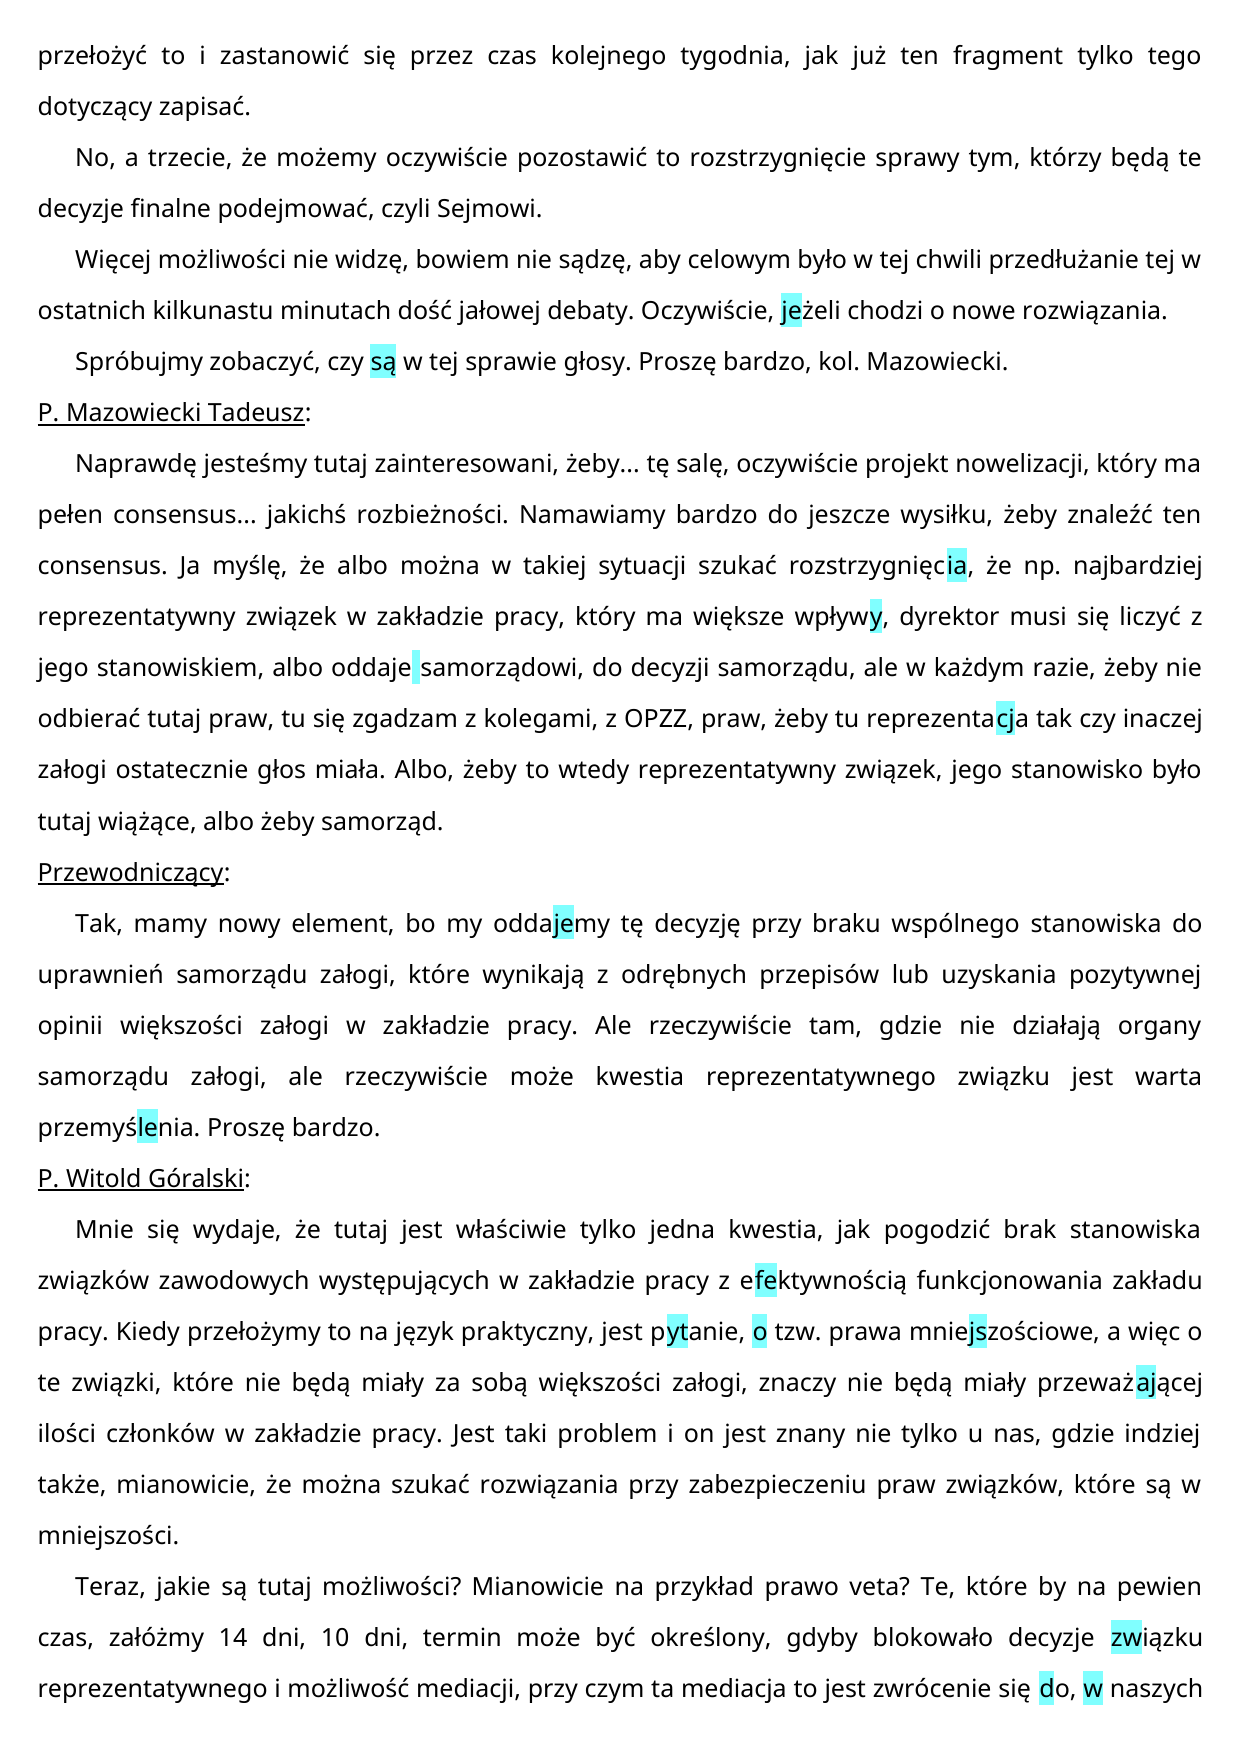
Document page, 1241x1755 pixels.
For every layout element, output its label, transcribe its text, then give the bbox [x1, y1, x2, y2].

text Mnie się wydaje, że tutaj jest właściwie tylko jedna kwestia, jak pogodzić brak stanowiska związków zawodowych występujących w zakładzie pracy z efektywnością funkcjonowania zakładu pracy. Kiedy przełożymy to na język praktyczny, jest pytanie, o tzw. prawa mniejszościowe, a więc o te związki, które nie będą miały za sobą większości załogi, znaczy nie będą miały przeważającej ilości członków w zakładzie pracy. Jest taki problem i on jest znany nie tylko u nas, gdzie indziej także, mianowicie, że można szukać rozwiązania przy zabezpieczeniu praw związków, które są w mniejszości. [37, 1211, 1203, 1552]
text Naprawdę jesteśmy tutaj zainteresowani, żeby... tę salę, oczywiście projekt nowelizacji, który ma pełen consensus... jakichś rozbieżności. Namawiamy bardzo do jeszcze wysiłku, żeby znaleźć ten consensus. Ja myślę, że albo można w takiej sytuacji szukać rozstrzygnięcia, że np. najbardziej reprezentatywny związek w zakładzie pracy, który ma większe wpływy, dyrektor musi się liczyć z jego stanowiskiem, albo oddaje samorządowi, do decyzji samorządu, ale w każdym razie, żeby nie odbierać tutaj praw, tu się zgadzam z kolegami, z OPZZ, praw, żeby tu reprezentacja tak czy inaczej załogi ostatecznie głos miała. Albo, żeby to wtedy reprezentatywny związek, jego stanowisko było tutaj wiążące, albo żeby samorząd. [37, 446, 1203, 837]
text P. Witold Góralski: [37, 1160, 1203, 1194]
text Teraz, jakie są tutaj możliwości? Mianowicie na przykład prawo veta? Te, które by na pewien czas, załóżmy 14 dni, 10 dni, termin może być określony, gdyby blokowało decyzje związku reprezentatywnego i możliwość mediacji, przy czym ta mediacja to jest zwrócenie się do, w naszych [37, 1569, 1203, 1705]
text P. Mazowiecki Tadeusz: [37, 395, 1203, 429]
text Spróbujmy zobaczyć, czy są w tej sprawie głosy. Proszę bardzo, kol. Mazowiecki. [397, 344, 1203, 378]
text przełożyć to i zastanowić się przez czas kolejnego tygodnia, jak już ten fragment tylko tego dotyczący zapisać. [37, 37, 1203, 123]
text Przewodniczący: [37, 854, 1203, 888]
text Więcej możliwości nie widzę, bowiem nie sądzę, aby celowym było w tej chwili przedłużanie tej w ostatnich kilkunastu minutach dość jałowej debaty. Oczywiście, jeżeli chodzi o nowe rozwiązania. [37, 242, 1203, 327]
text Spróbujmy zobaczyć, czy są w tej sprawie głosy. Proszę bardzo, kol. Mazowiecki. [37, 344, 369, 378]
text No, a trzecie, że możemy oczywiście pozostawić to rozstrzygnięcie sprawy tym, którzy będą te decyzje finalne podejmować, czyli Sejmowi. [37, 139, 1203, 225]
text Tak, mamy nowy element, bo my oddajemy tę decyzję przy braku wspólnego stanowiska do uprawnień samorządu załogi, które wynikają z odrębnych przepisów lub uzyskania pozytywnej opinii większości załogi w zakładzie pracy. Ale rzeczywiście tam, gdzie nie działają organy samorządu załogi, ale rzeczywiście może kwestia reprezentatywnego związku jest warta przemyślenia. Proszę bardzo. [37, 905, 1203, 1143]
